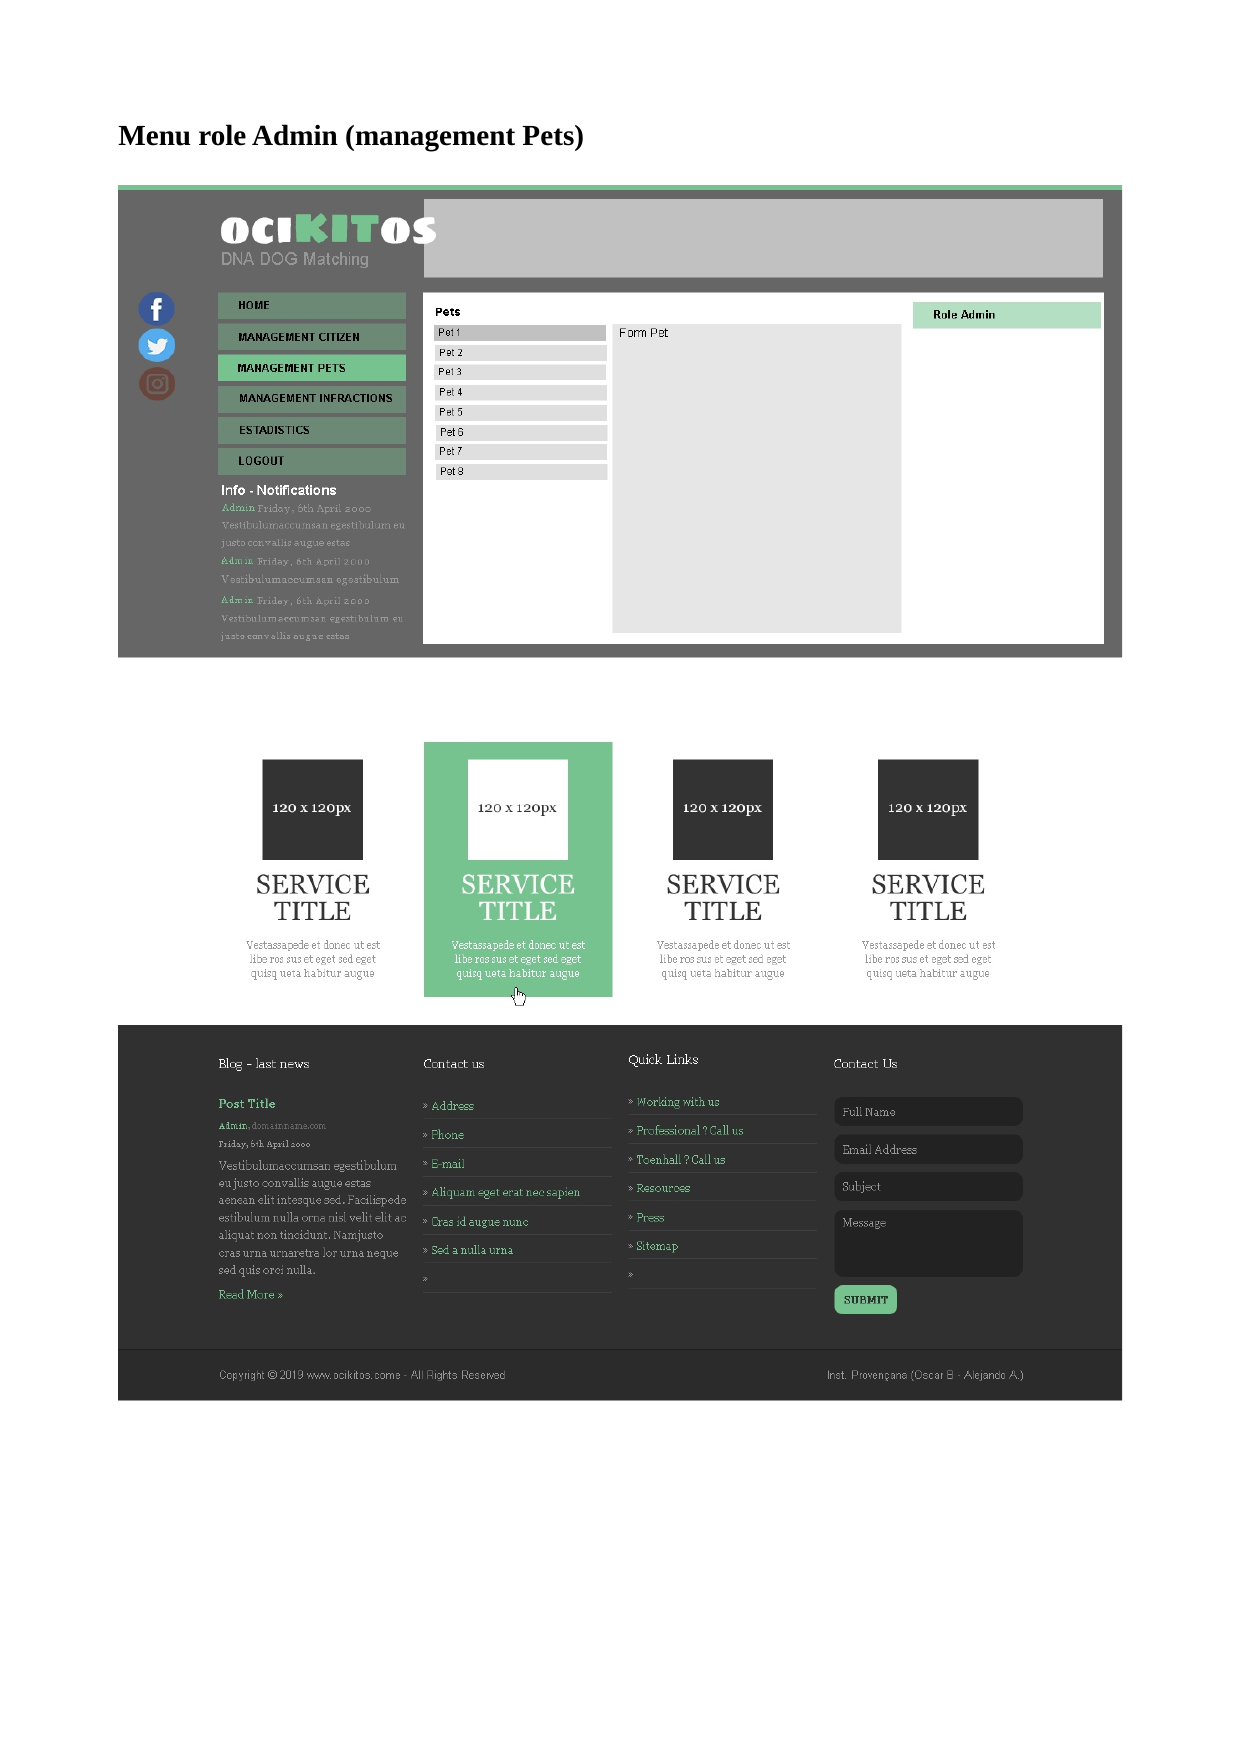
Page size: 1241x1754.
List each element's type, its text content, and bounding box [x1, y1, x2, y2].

picture [118, 185, 1123, 1401]
text Menu role Admin (management Pets) [118, 118, 1122, 152]
